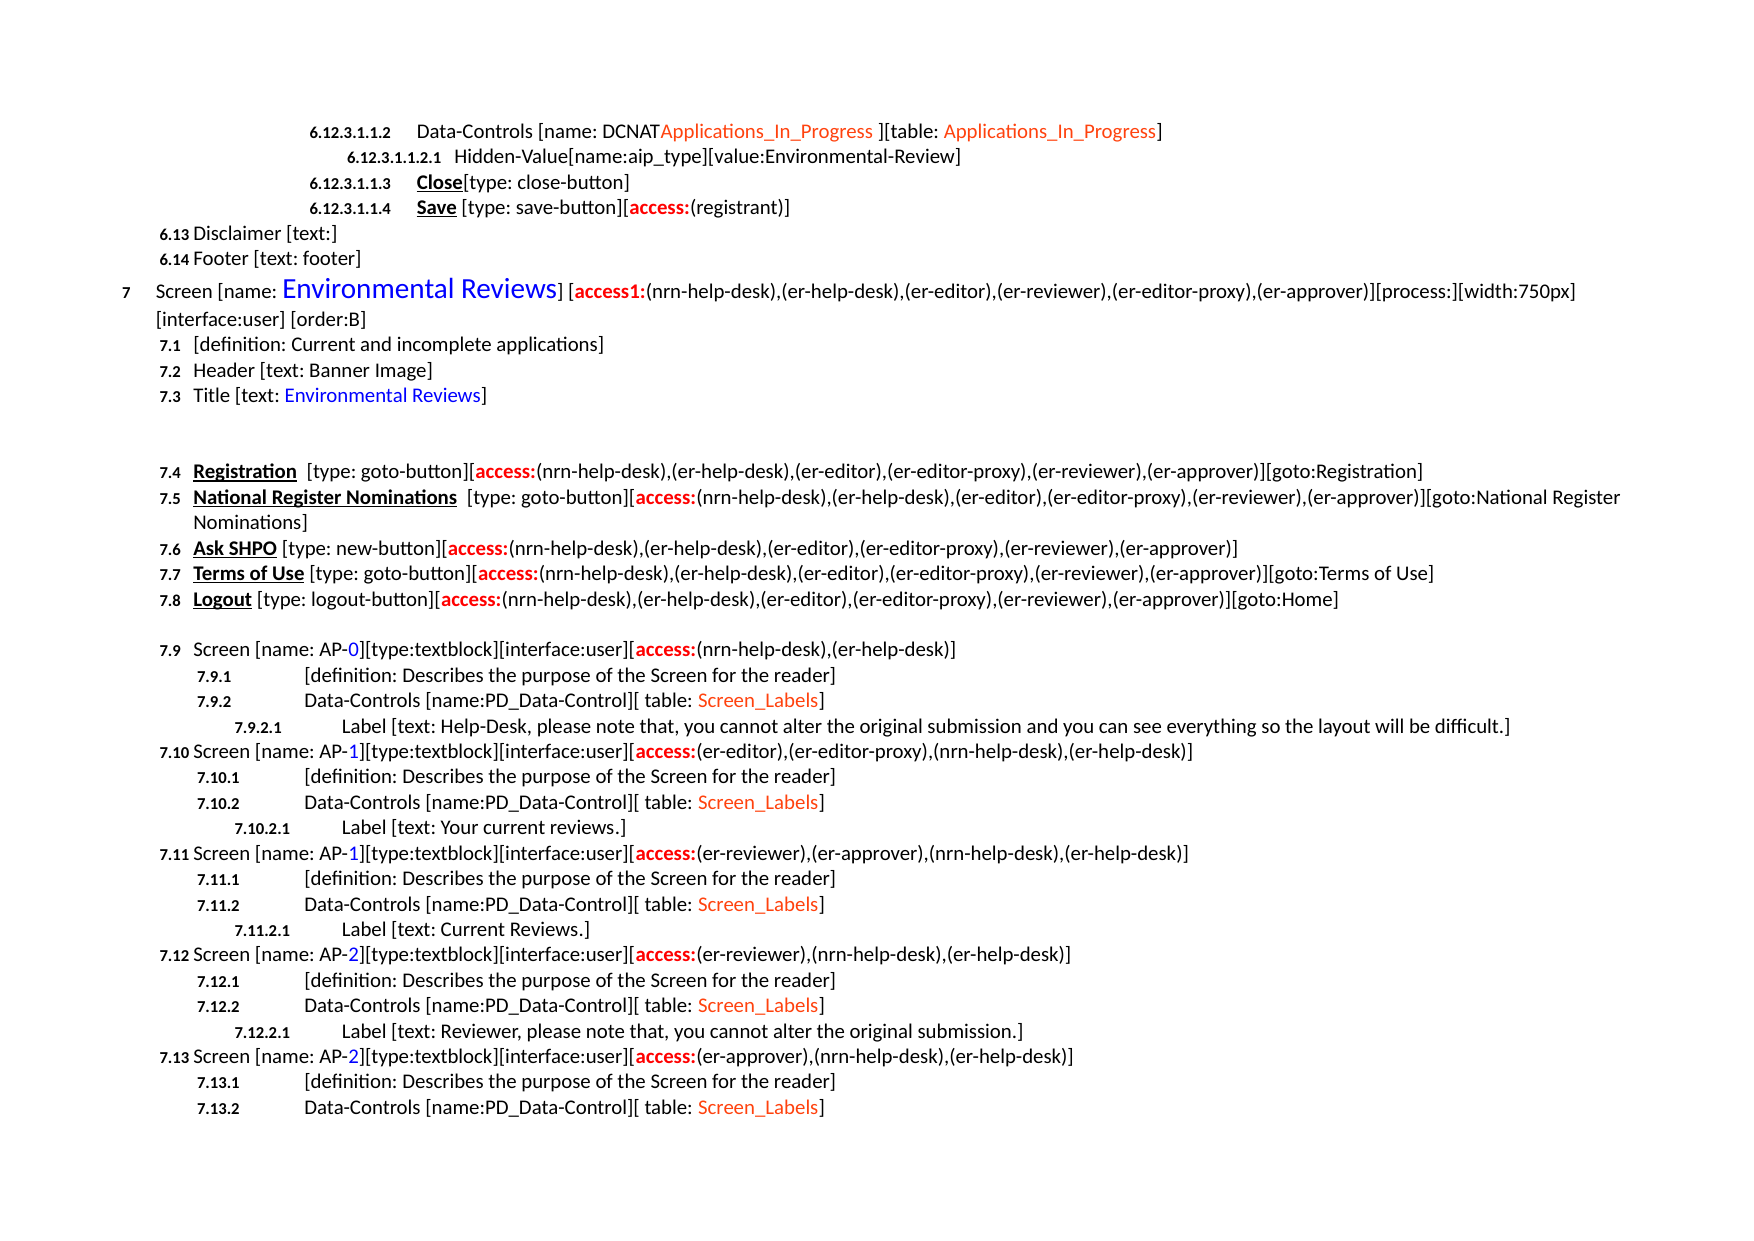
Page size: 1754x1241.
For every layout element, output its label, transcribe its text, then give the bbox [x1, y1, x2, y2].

list Screen [name: AP-2][type:textblock][interface:user][access:(er-reviewer),(nrn-help-desk),(er-help-desk)] [156, 942, 1636, 967]
list [definition: Describes the purpose of the Screen for the reader] [193, 967, 1636, 992]
list Title [text: Environmental Reviews] [156, 382, 1636, 408]
list Data-Controls [name:PD_Data-Control][ table: Screen_Labels] [193, 687, 1636, 713]
list Label [text: Reviewer, please note that, you cannot alter the original submission.] [231, 1018, 1636, 1043]
list National Register Nominations [type: goto-button][access:(nrn-help-desk),(er-help-desk),(er-editor),(er-editor-proxy),(er-reviewer),(er-approver)][goto:National Register Nominations] [156, 484, 1636, 535]
list Label [text: Help-Desk, please note that, you cannot alter the original submission and you can see everything so the layout will be difficult.] [231, 713, 1636, 738]
list Header [text: Banner Image] [156, 357, 1636, 382]
list Screen [name: AP-1][type:textblock][interface:user][access:(er-reviewer),(er-approver),(nrn-help-desk),(er-help-desk)] [156, 840, 1636, 865]
list Screen [name: AP-0][type:textblock][interface:user][access:(nrn-help-desk),(er-help-desk)] [156, 637, 1636, 662]
list [definition: Describes the purpose of the Screen for the reader] [193, 764, 1636, 789]
list Data-Controls [name: DCNATApplications_In_Progress ][table: Applications_In_Progress] [306, 118, 1636, 143]
list Save [type: save-button][access:(registrant)] [306, 194, 1636, 220]
list [definition: Describes the purpose of the Screen for the reader] [193, 662, 1636, 687]
list Data-Controls [name:PD_Data-Control][ table: Screen_Labels] [193, 891, 1636, 916]
list Terms of Use [type: goto-button][access:(nrn-help-desk),(er-help-desk),(er-editor),(er-editor-proxy),(er-reviewer),(er-approver)][goto:Terms of Use] [156, 560, 1636, 586]
list Data-Controls [name:PD_Data-Control][ table: Screen_Labels] [193, 1094, 1636, 1119]
list Screen [name: Environmental Reviews] [access1:(nrn-help-desk),(er-help-desk),(er-editor),(er-reviewer),(er-editor-proxy),(er-approver)][process:][width:750px][interface:user] [order:B] [118, 271, 1636, 332]
list [definition: Current and incomplete applications] [156, 332, 1636, 357]
list Data-Controls [name:PD_Data-Control][ table: Screen_Labels] [193, 789, 1636, 814]
list Screen [name: AP-1][type:textblock][interface:user][access:(er-editor),(er-editor-proxy),(nrn-help-desk),(er-help-desk)] [156, 738, 1636, 764]
list Data-Controls [name:PD_Data-Control][ table: Screen_Labels] [193, 992, 1636, 1018]
list Registration [type: goto-button][access:(nrn-help-desk),(er-help-desk),(er-editor),(er-editor-proxy),(er-reviewer),(er-approver)][goto:Registration] [156, 459, 1636, 484]
list [definition: Describes the purpose of the Screen for the reader] [193, 865, 1636, 891]
list Label [text: Current Reviews.] [231, 916, 1636, 942]
list Disclaimer [text:] [156, 220, 1636, 245]
list Hidden-Value[name:aip_type][value:Environmental-Review] [343, 143, 1636, 169]
list Logout [type: logout-button][access:(nrn-help-desk),(er-help-desk),(er-editor),(er-editor-proxy),(er-reviewer),(er-approver)][goto:Home] [156, 586, 1636, 611]
list Ask SHPO [type: new-button][access:(nrn-help-desk),(er-help-desk),(er-editor),(er-editor-proxy),(er-reviewer),(er-approver)] [156, 535, 1636, 560]
list Screen [name: AP-2][type:textblock][interface:user][access:(er-approver),(nrn-help-desk),(er-help-desk)] [156, 1043, 1636, 1069]
list Label [text: Your current reviews.] [231, 814, 1636, 840]
list Footer [text: footer] [156, 245, 1636, 271]
list Close[type: close-button] [306, 169, 1636, 194]
list [definition: Describes the purpose of the Screen for the reader] [193, 1069, 1636, 1094]
